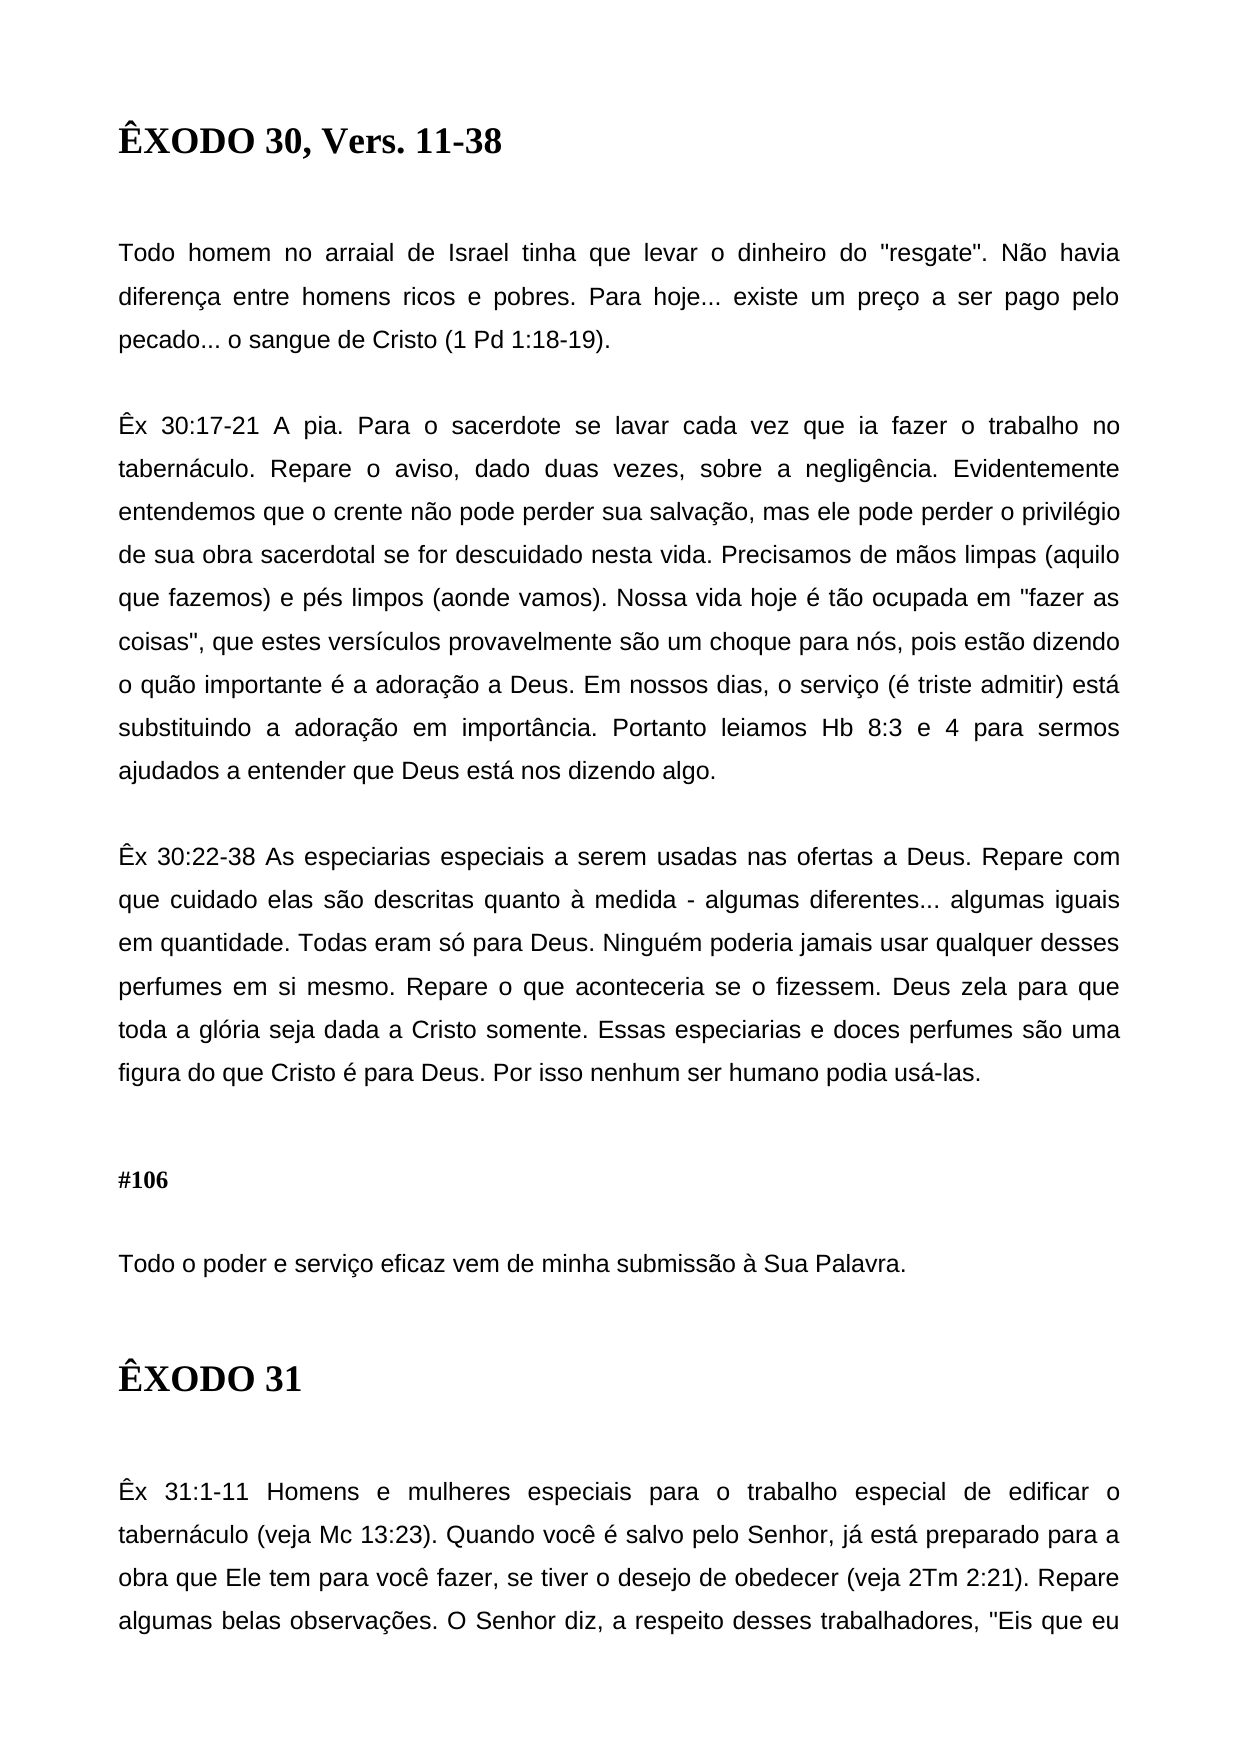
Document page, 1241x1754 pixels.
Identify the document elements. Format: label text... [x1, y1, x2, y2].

text Êx 31:1-11 Homens e mulheres especiais para o trabalho especial de edificar o tabernáculo (veja Mc 13:23). Quando você é salvo pelo Senhor, já está preparado para a obra que Ele tem para você fazer, se tiver o desejo de obedecer (veja 2Tm 2:21). Repare algumas belas observações. O Senhor diz, a respeito desses trabalhadores, "Eis que eu [118, 1477, 1122, 1635]
subtitle ÊXODO 30, Vers. 11-38 [118, 118, 1122, 161]
subtitle ÊXODO 31 [118, 1356, 1122, 1399]
text Êx 30:22-38 As especiarias especiais a serem usadas nas ofertas a Deus. Repare com que cuidado elas são descritas quanto à medida - algumas diferentes... algumas iguais em quantidade. Todas eram só para Deus. Ninguém poderia jamais usar qualquer desses perfumes em si mesmo. Repare o que aconteceria se o fizessem. Deus zela para que toda a glória seja dada a Cristo somente. Essas especiarias e doces perfumes são uma figura do que Cristo é para Deus. Por isso nenhum ser humano podia usá-las. [118, 842, 1122, 1087]
text Êx 30:17-21 A pia. Para o sacerdote se lavar cada vez que ia fazer o trabalho no tabernáculo. Repare o aviso, dado duas vezes, sobre a negligência. Evidentemente entendemos que o crente não pode perder sua salvação, mas ele pode perder o privilégio de sua obra sacerdotal se for descuidado nesta vida. Precisamos de mãos limpas (aquilo que fazemos) e pés limpos (aonde vamos). Nossa vida hoje é tão ocupada em "fazer as coisas", que estes versículos provavelmente são um choque para nós, pois estão dizendo o quão importante é a adoração a Deus. Em nossos dias, o serviço (é triste admitir) está substituindo a adoração em importância. Portanto leiamos Hb 8:3 e 4 para sermos ajudados a entender que Deus está nos dizendo algo. [118, 411, 1122, 785]
text Todo o poder e serviço eficaz vem de minha submissão à Sua Palavra. [118, 1249, 1122, 1278]
subtitle #106 [118, 1165, 1122, 1194]
text Todo homem no arraial de Israel tinha que levar o dinheiro do "resgate". Não havia diferença entre homens ricos e pobres. Para hoje... existe um preço a ser pago pelo pecado... o sangue de Cristo (1 Pd 1:18-19). [118, 238, 1122, 353]
